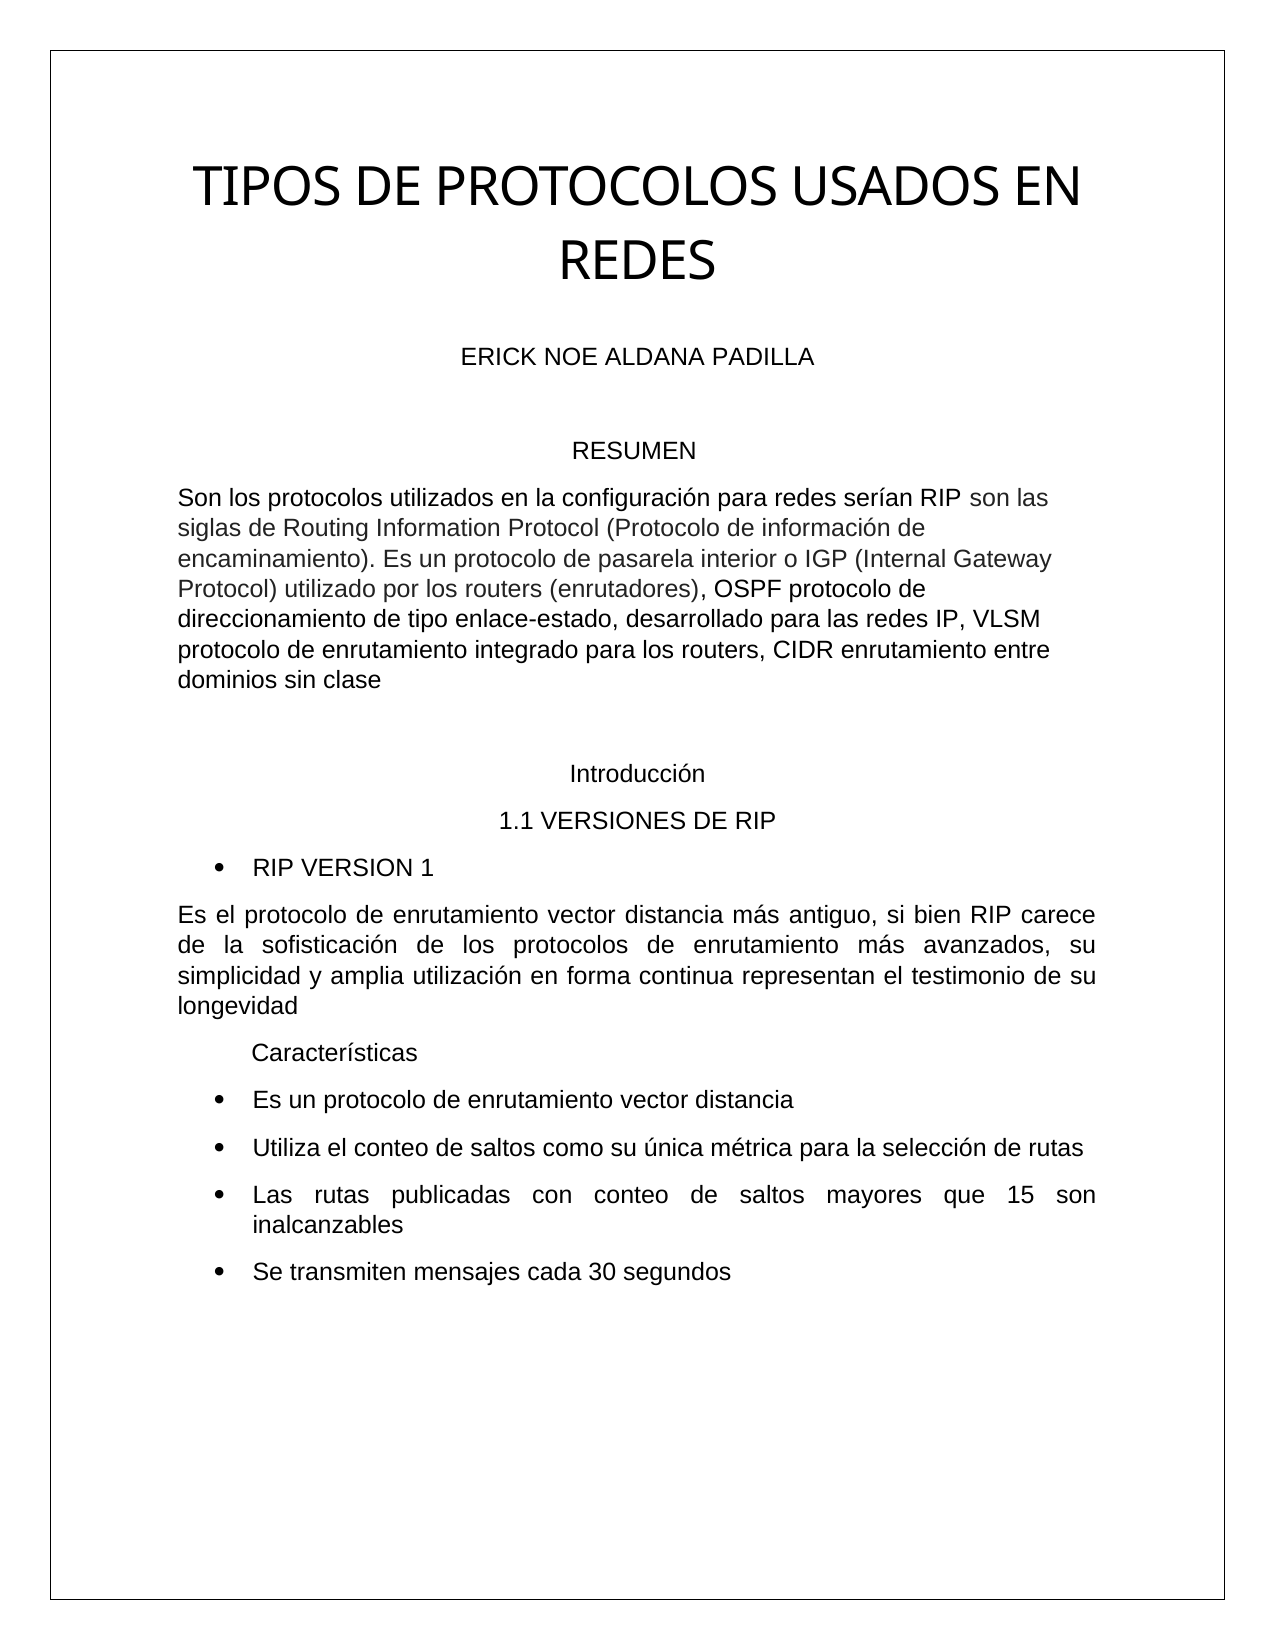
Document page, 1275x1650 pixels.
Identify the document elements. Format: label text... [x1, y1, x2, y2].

list Utiliza el conteo de saltos como su única métrica para la selección de rutas [215, 1133, 1098, 1161]
list Se transmiten mensajes cada 30 segundos [215, 1257, 1098, 1286]
list RIP VERSION 1 [215, 853, 1098, 882]
text Son los protocolos utilizados en la configuración para redes serían RIP son las siglas de Routing Information Protocol (Protocolo de información de encaminamiento). Es un protocolo de pasarela interior o IGP (Internal Gateway Protocol) utilizado por los routers (enrutadores), OSPF protocolo de direccionamiento de tipo enlace-estado, desarrollado para las redes IP, VLSM protocolo de enrutamiento integrado para los routers, CIDR enrutamiento entre dominios sin clase [177, 483, 1098, 694]
text RESUMEN [177, 436, 1098, 464]
text Es el protocolo de enrutamiento vector distancia más antiguo, si bien RIP carece de la sofisticación de los protocolos de enrutamiento más avanzados, su simplicidad y amplia utilización en forma continua representan el testimonio de su longevidad [177, 900, 1098, 1020]
text Introducción [177, 759, 1098, 787]
text TIPOS DE PROTOCOLOS USADOS EN REDES [177, 148, 1098, 295]
list Es un protocolo de enrutamiento vector distancia [215, 1085, 1098, 1114]
text Características [177, 1038, 1098, 1067]
list Las rutas publicadas con conteo de saltos mayores que 15 son inalcanzables [215, 1180, 1098, 1239]
text ERICK NOE ALDANA PADILLA [177, 341, 1098, 370]
text 1.1 VERSIONES DE RIP [177, 806, 1098, 834]
